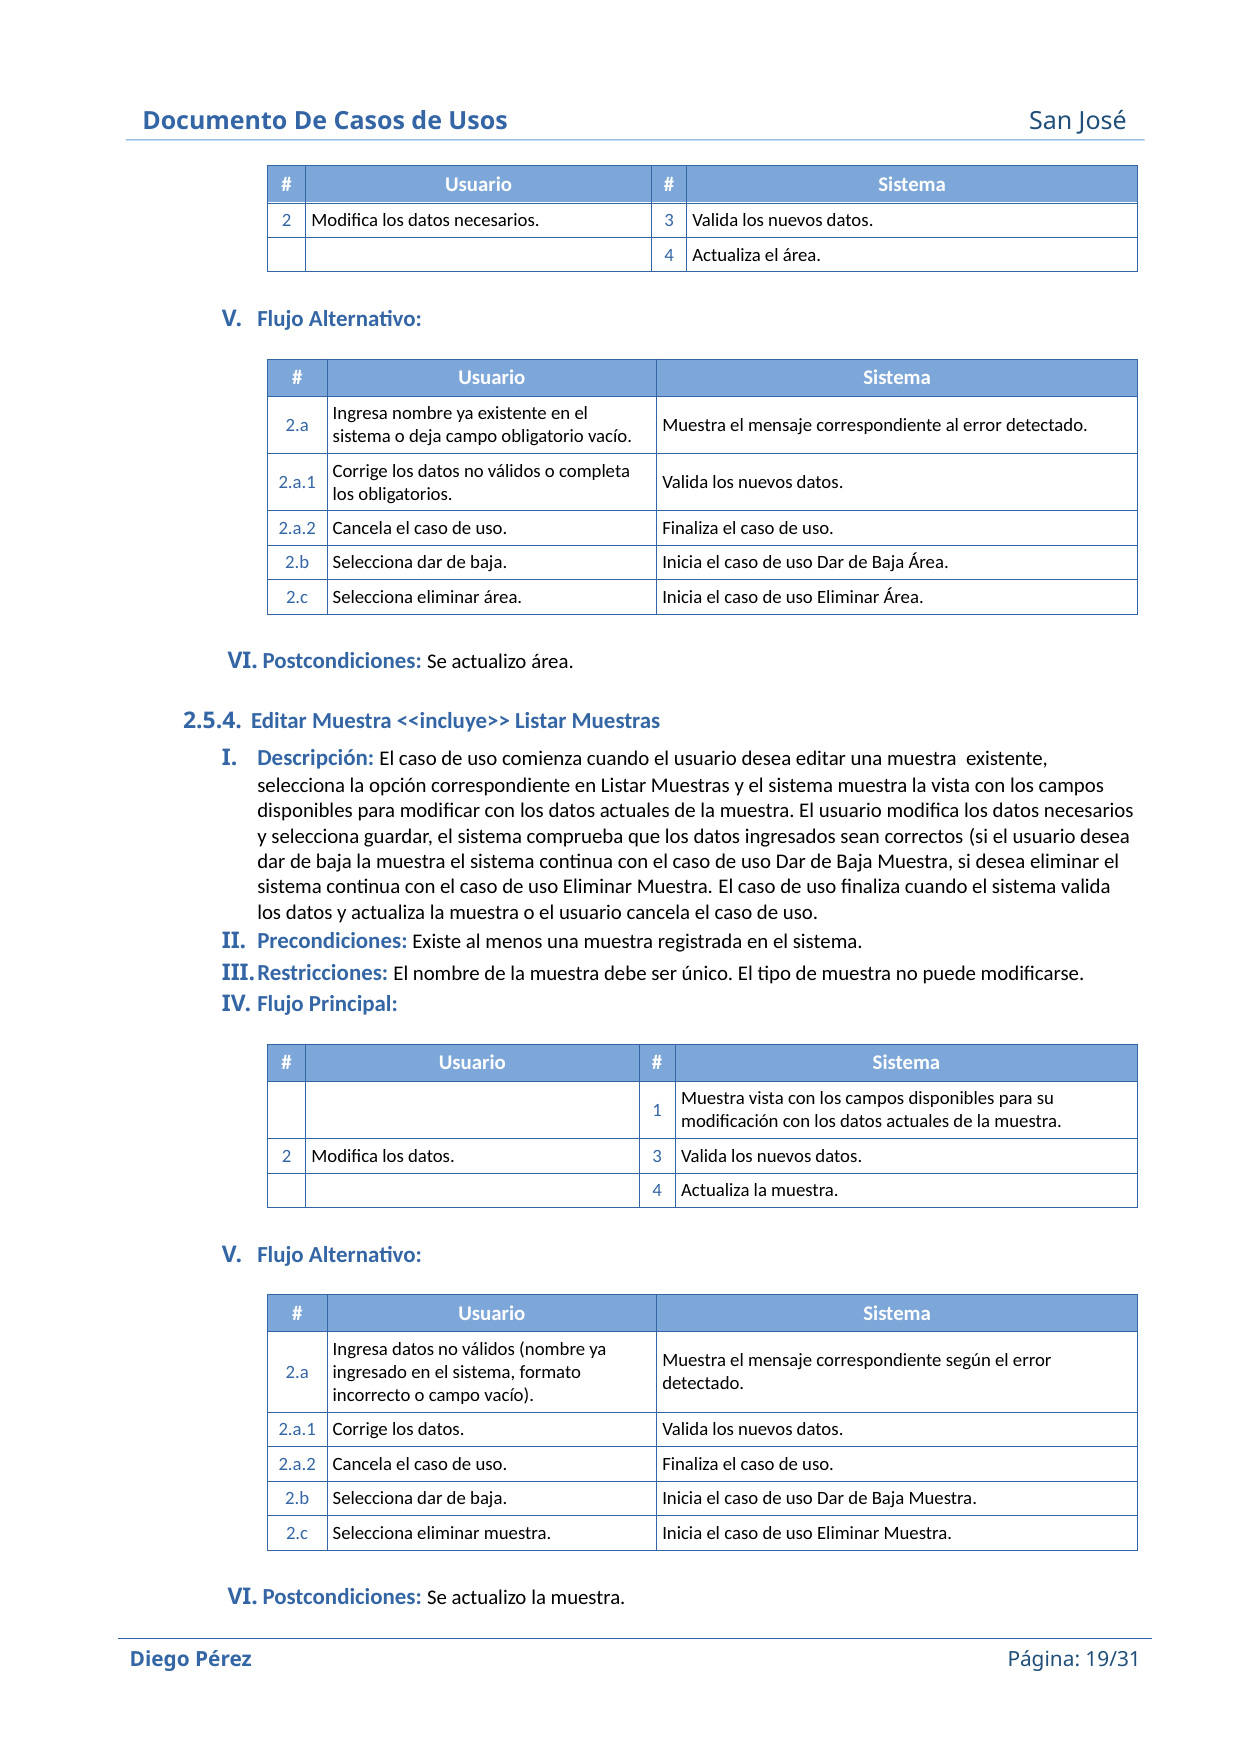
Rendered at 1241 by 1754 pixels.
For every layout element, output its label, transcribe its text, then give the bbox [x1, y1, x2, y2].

table_header # [652, 166, 686, 202]
table_cell Corrige los datos. [328, 1413, 656, 1446]
table_cell 2.a.1 [268, 1413, 327, 1446]
table_cell 2.a.2 [268, 1447, 327, 1481]
table_header Sistema [676, 1045, 1137, 1081]
table_cell 2.c [268, 580, 327, 614]
table_cell [268, 238, 305, 271]
table_cell 2.b [268, 1482, 327, 1515]
table_cell 2.a [268, 1332, 327, 1412]
table_cell Finaliza el caso de uso. [657, 1447, 1137, 1481]
table_cell Muestra el mensaje correspondiente al error detectado. [657, 397, 1137, 453]
list Postcondiciones: Se actualizo área. [227, 644, 1137, 676]
subtitle Editar Muestra <<incluye>> Listar Muestras [180, 701, 1140, 738]
table_header Usuario [328, 1295, 656, 1331]
table_cell Inicia el caso de uso Dar de Baja Muestra. [657, 1482, 1137, 1515]
table_cell 4 [652, 238, 686, 271]
table_header # [268, 166, 305, 202]
table_header # [268, 360, 327, 396]
table_cell 3 [640, 1139, 675, 1172]
table_cell Valida los nuevos datos. [657, 1413, 1137, 1446]
table_cell 2 [268, 204, 305, 237]
table_cell Valida los nuevos datos. [687, 204, 1137, 237]
table_cell Inicia el caso de uso Eliminar Muestra. [657, 1516, 1137, 1549]
table_cell Muestra vista con los campos disponibles para su modificación con los datos actuales de la muestra. [676, 1082, 1137, 1138]
table_cell Modifica los datos necesarios. [306, 204, 651, 237]
table_cell Valida los nuevos datos. [676, 1139, 1137, 1172]
list Postcondiciones: Se actualizo la muestra. [227, 1580, 1137, 1611]
table_cell Selecciona dar de baja. [328, 546, 656, 579]
table_cell Selecciona eliminar muestra. [328, 1516, 656, 1549]
table_cell 4 [640, 1174, 675, 1207]
table_cell Modifica los datos. [306, 1139, 639, 1172]
table_header Usuario [306, 166, 651, 202]
table_header Sistema [687, 166, 1137, 202]
table_cell Selecciona dar de baja. [328, 1482, 656, 1515]
table_cell Selecciona eliminar área. [328, 580, 656, 614]
table_cell Actualiza el área. [687, 238, 1137, 271]
table_cell [306, 1174, 639, 1207]
list Restricciones: El nombre de la muestra debe ser único. El tipo de muestra no puede modificarse. [222, 956, 1137, 987]
table_header # [268, 1045, 305, 1081]
table_cell Ingresa nombre ya existente en el sistema o deja campo obligatorio vacío. [328, 397, 656, 453]
table_cell Cancela el caso de uso. [328, 511, 656, 545]
list Precondiciones: Existe al menos una muestra registrada en el sistema. [222, 924, 1137, 956]
table_header Usuario [328, 360, 656, 396]
table_cell Inicia el caso de uso Dar de Baja Área. [657, 546, 1137, 579]
table_cell [306, 1082, 639, 1138]
list Descripción: El caso de uso comienza cuando el usuario desea editar una muestra existente, selecciona la opción correspondiente en Listar Muestras y el sistema muestra la vista con los campos disponibles para modificar con los datos actuales de la muestra. El usuario modifica los datos necesarios y selecciona guardar, el sistema comprueba que los datos ingresados sean correctos (si el usuario desea dar de baja la muestra el sistema continua con el caso de uso Dar de Baja Muestra, si desea eliminar el sistema continua con el caso de uso Eliminar Muestra. El caso de uso finaliza cuando el sistema valida los datos y actualiza la muestra o el usuario cancela el caso de uso. [222, 741, 1137, 924]
table_cell 2.a [268, 397, 327, 453]
table_cell Ingresa datos no válidos (nombre ya ingresado en el sistema, formato incorrecto o campo vacío). [328, 1332, 656, 1412]
table_cell 2.c [268, 1516, 327, 1549]
table_header Sistema [657, 1295, 1137, 1331]
table_cell 2.a.1 [268, 454, 327, 510]
table_header # [640, 1045, 675, 1081]
table_cell Muestra el mensaje correspondiente según el error detectado. [657, 1332, 1137, 1412]
table_header Sistema [657, 360, 1137, 396]
table_cell Cancela el caso de uso. [328, 1447, 656, 1481]
list Flujo Alternativo: [222, 302, 1137, 333]
table_cell 1 [640, 1082, 675, 1138]
table_cell 3 [652, 204, 686, 237]
table_header Usuario [306, 1045, 639, 1081]
table_cell Valida los nuevos datos. [657, 454, 1137, 510]
table_cell Corrige los datos no válidos o completa los obligatorios. [328, 454, 656, 510]
list Flujo Alternativo: [222, 1238, 1137, 1269]
table_cell 2.a.2 [268, 511, 327, 545]
list Flujo Principal: [222, 987, 1137, 1018]
table_cell 2 [268, 1139, 305, 1172]
table_cell Inicia el caso de uso Eliminar Área. [657, 580, 1137, 614]
table_cell [268, 1174, 305, 1207]
table_cell 2.b [268, 546, 327, 579]
table_cell Actualiza la muestra. [676, 1174, 1137, 1207]
table_cell Finaliza el caso de uso. [657, 511, 1137, 545]
table_cell [268, 1082, 305, 1138]
table_cell [306, 238, 651, 271]
table_header # [268, 1295, 327, 1331]
